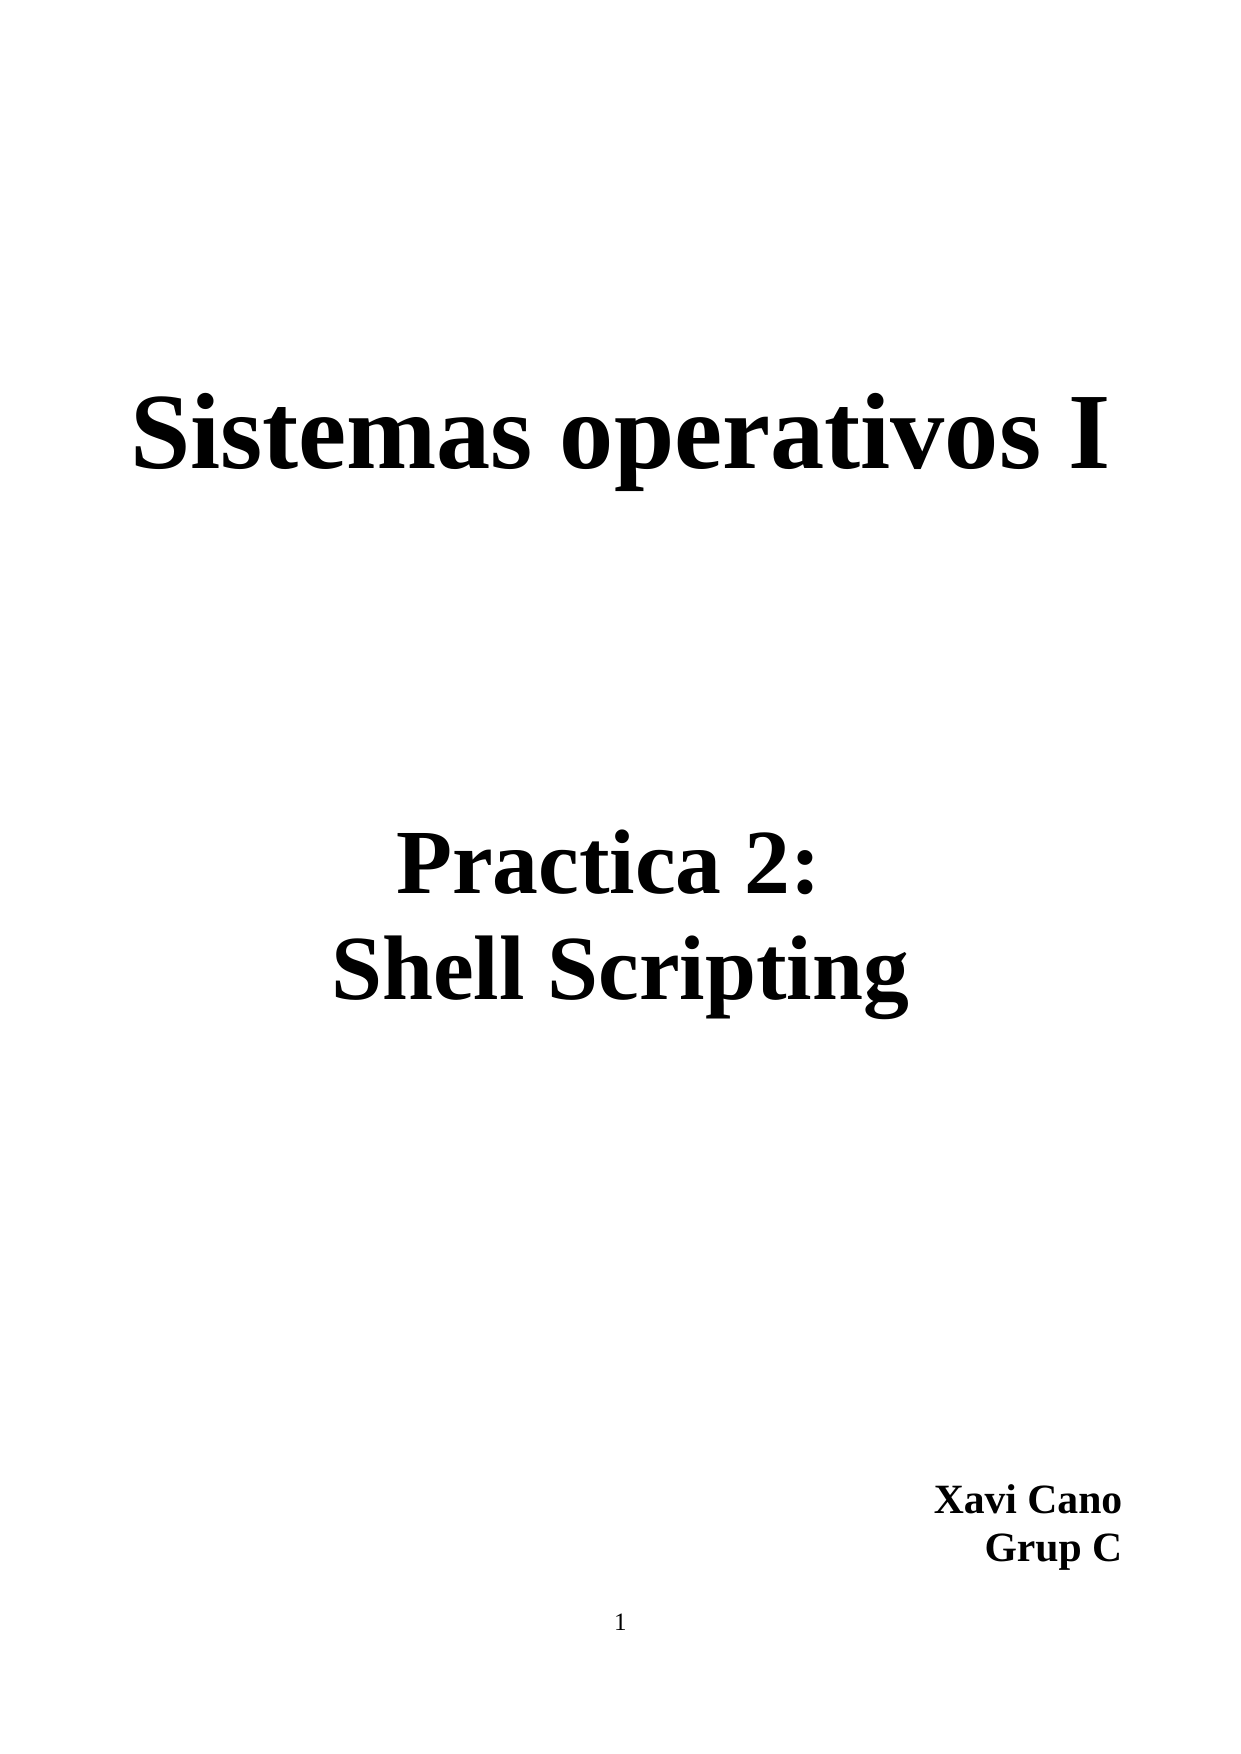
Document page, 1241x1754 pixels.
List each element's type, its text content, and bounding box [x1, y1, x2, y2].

text Shell Scripting [118, 913, 1122, 1019]
text Grup C [118, 1522, 1122, 1570]
text Sistemas operativos I [118, 367, 1122, 492]
text Xavi Cano [118, 1474, 1122, 1522]
text Practica 2: [118, 808, 1122, 913]
